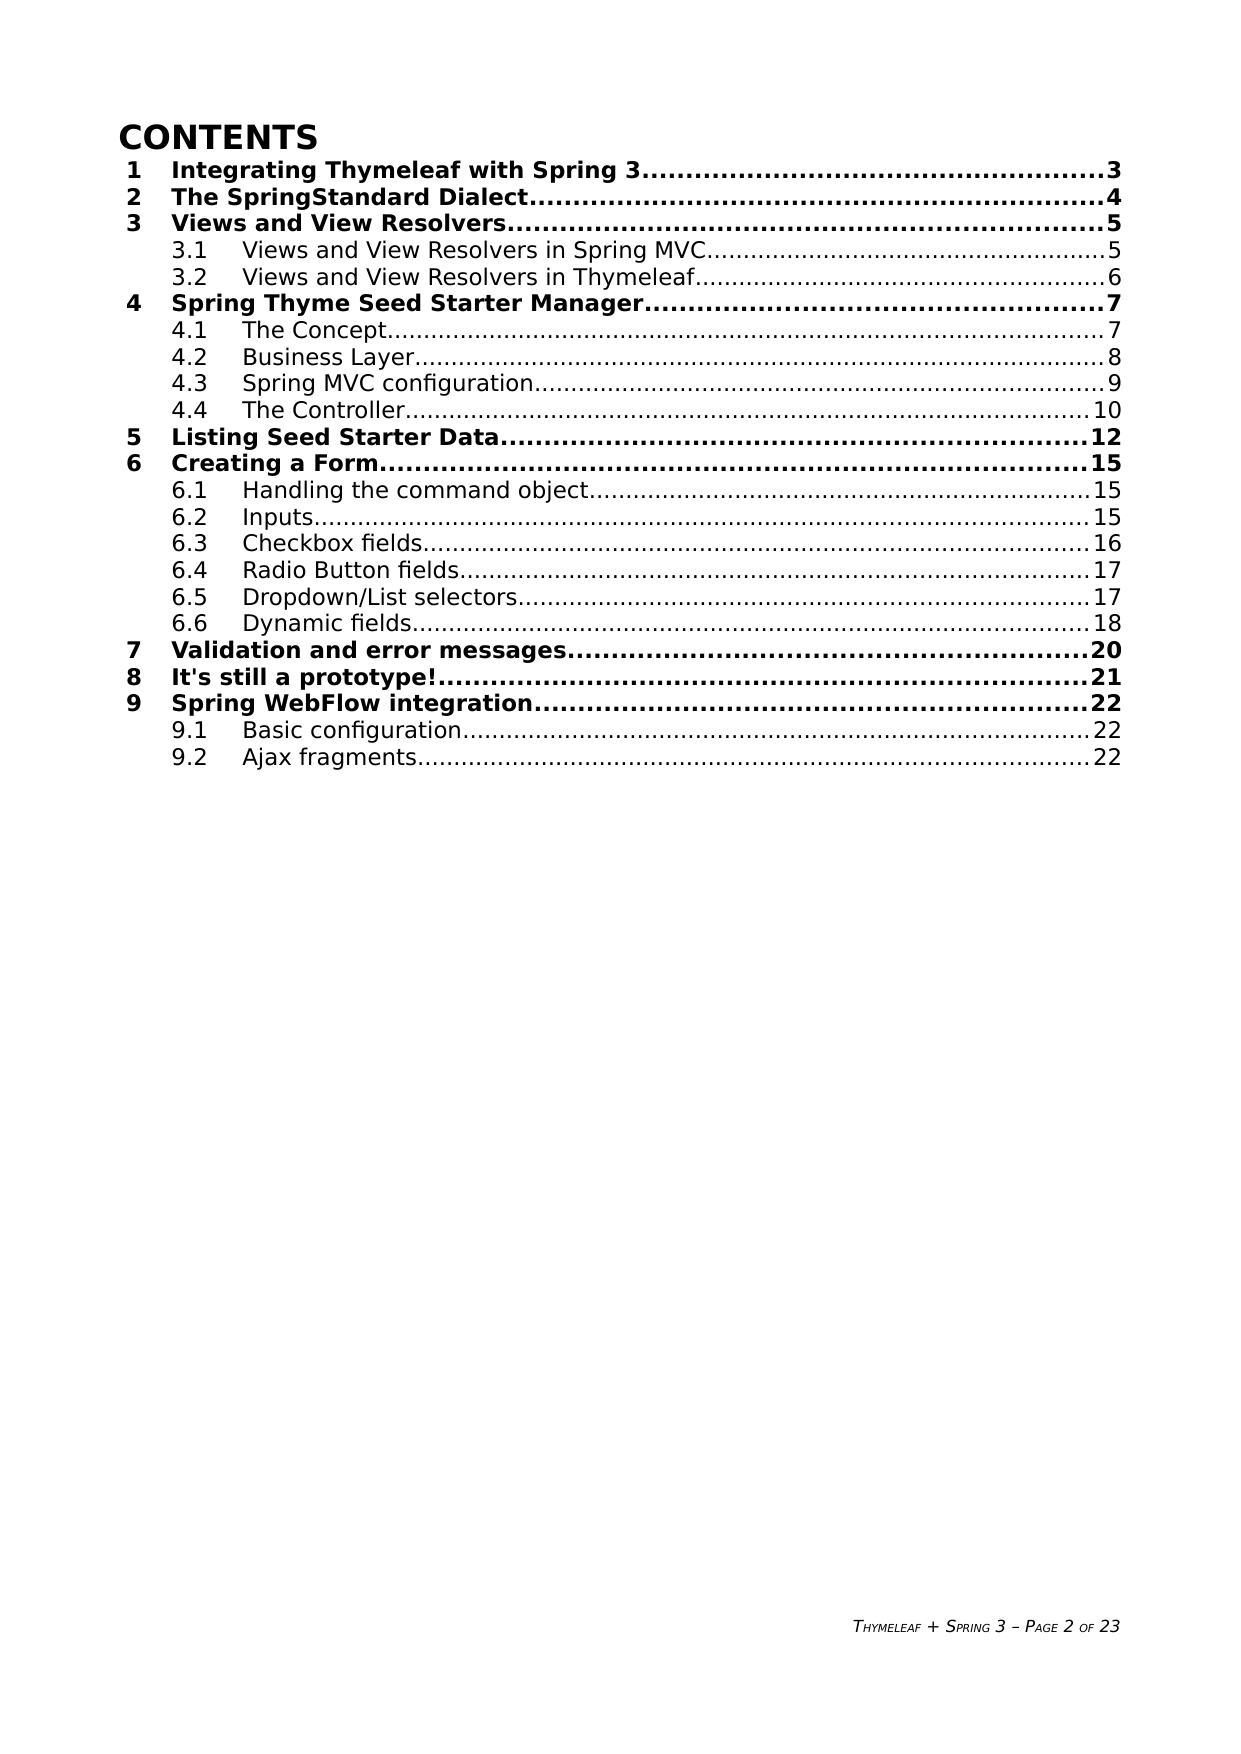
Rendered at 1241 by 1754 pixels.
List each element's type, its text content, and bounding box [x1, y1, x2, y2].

text 9 Spring WebFlow integration 22 [118, 690, 1122, 717]
text 6 Creating a Form 15 [118, 450, 1122, 477]
text 3 Views and View Resolvers 5 [118, 210, 1122, 237]
text 2 The SpringStandard Dialect 4 [118, 184, 1122, 210]
text 6.5 Dropdown/List selectors 17 [171, 584, 1122, 610]
subtitle Contents [118, 118, 1122, 157]
text 4 Spring Thyme Seed Starter Manager 7 [118, 290, 1122, 317]
text 4.2 Business Layer 8 [171, 344, 1122, 370]
text 3.2 Views and View Resolvers in Thymeleaf 6 [171, 264, 1122, 290]
text 3.1 Views and View Resolvers in Spring MVC 5 [171, 237, 1122, 264]
text 6.3 Checkbox fields 16 [171, 530, 1122, 557]
text 6.4 Radio Button fields 17 [171, 557, 1122, 584]
text 4.3 Spring MVC configuration 9 [171, 370, 1122, 397]
text 6.6 Dynamic fields 18 [171, 610, 1122, 637]
text 9.2 Ajax fragments 22 [171, 744, 1122, 770]
text 1 Integrating Thymeleaf with Spring 3 3 [118, 157, 1122, 184]
text 7 Validation and error messages 20 [118, 637, 1122, 664]
text 4.4 The Controller 10 [171, 397, 1122, 424]
text 4.1 The Concept 7 [171, 317, 1122, 344]
text 6.1 Handling the command object 15 [171, 477, 1122, 504]
text 8 It's still a prototype! 21 [118, 664, 1122, 690]
text 9.1 Basic configuration 22 [171, 717, 1122, 744]
text 6.2 Inputs 15 [171, 504, 1122, 530]
text 5 Listing Seed Starter Data 12 [118, 424, 1122, 450]
